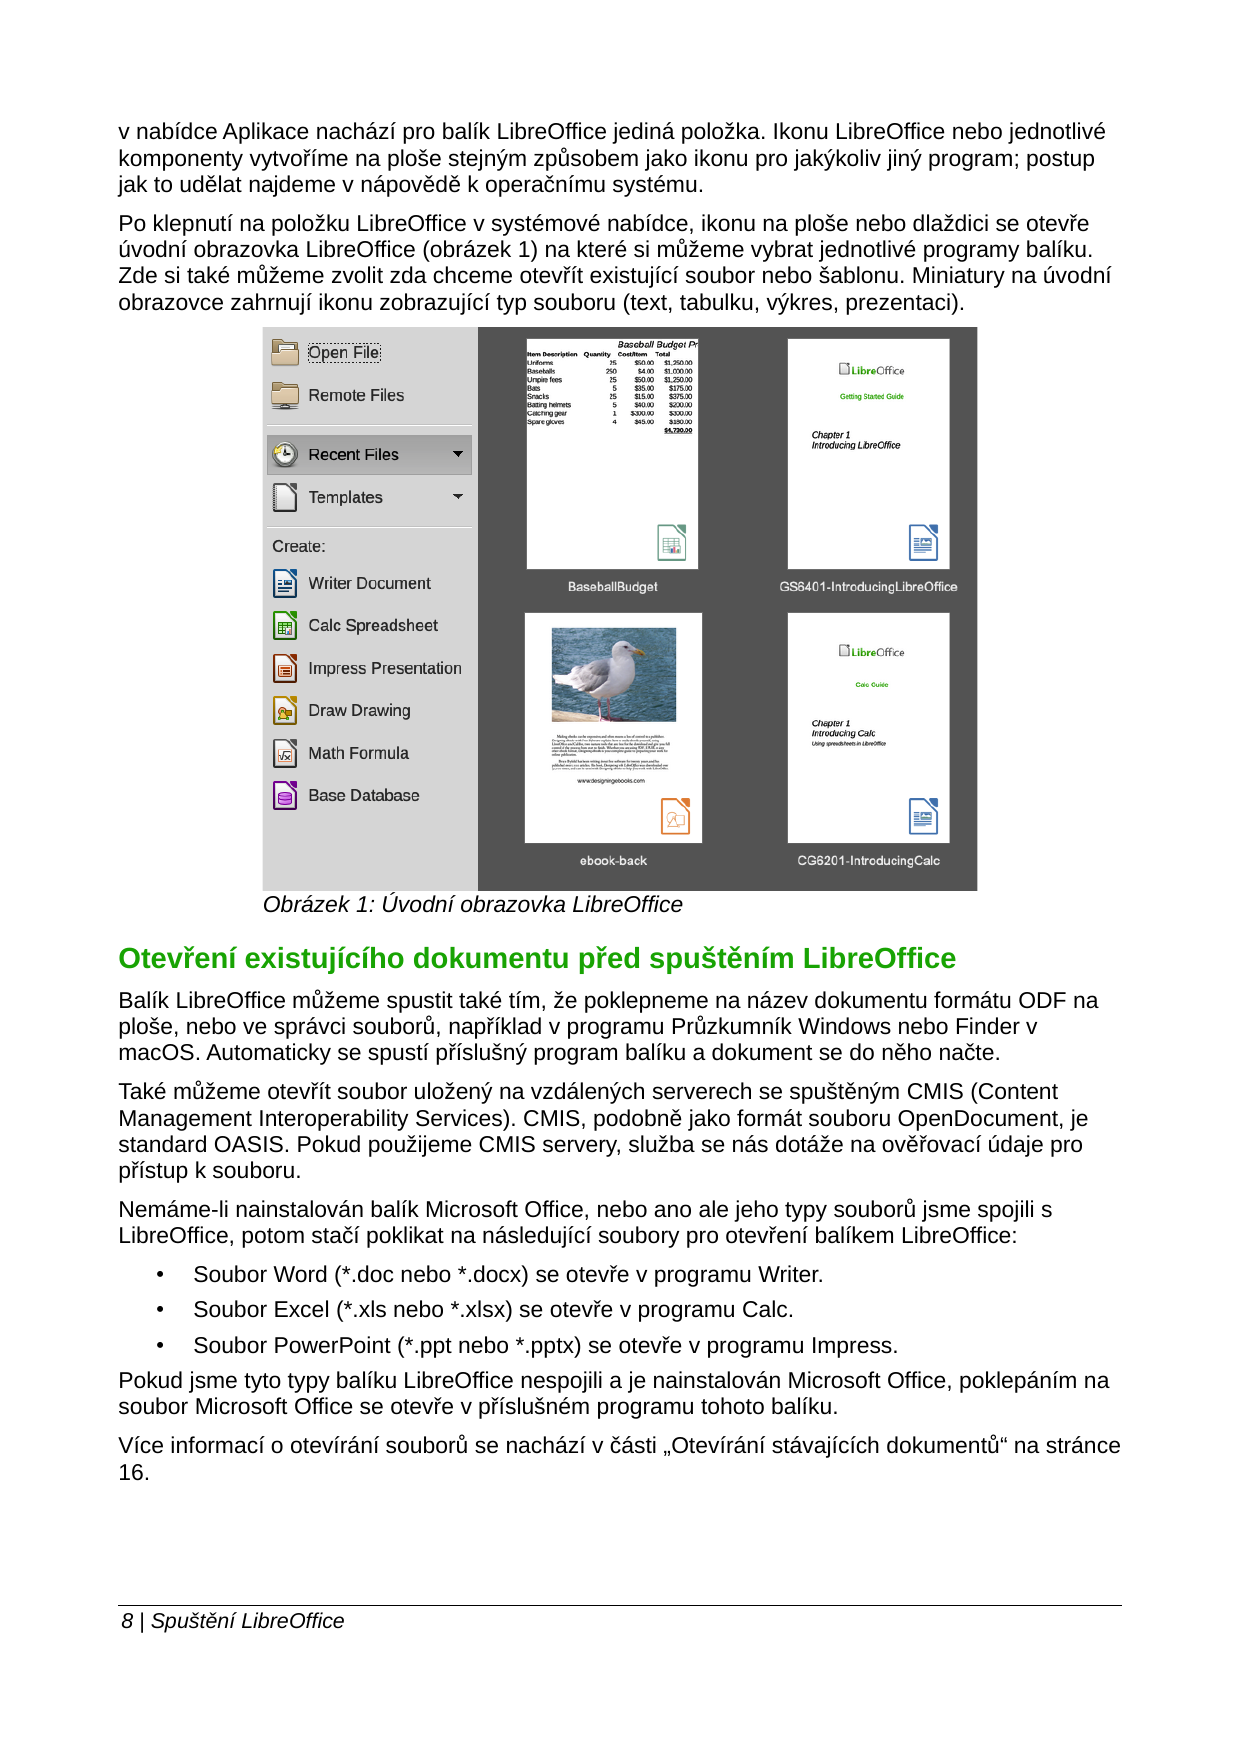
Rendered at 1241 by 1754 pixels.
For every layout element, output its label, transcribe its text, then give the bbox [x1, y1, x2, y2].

text Obrázek 1: Úvodní obrazovka LibreOffice [263, 891, 978, 917]
text Nemáme-li nainstalován balík Microsoft Office, nebo ano ale jeho typy souborů jsme spojili s LibreOffice, potom stačí poklikat na následující soubory pro otevření balíkem LibreOffice: [118, 1196, 1122, 1249]
text Pokud jsme tyto typy balíku LibreOffice nespojili a je nainstalován Microsoft Office, poklepáním na soubor Microsoft Office se otevře v příslušném programu tohoto balíku. [118, 1367, 1122, 1419]
text Také můžeme otevřít soubor uložený na vzdálených serverech se spuštěným CMIS (Content Management Interoperability Services). CMIS, podobně jako formát souboru OpenDocument, je standard OASIS. Pokud použijeme CMIS servery, služba se nás dotáže na ověřovací údaje pro přístup k souboru. [118, 1078, 1122, 1183]
text v nabídce Aplikace nachází pro balík LibreOffice jediná položka. Ikonu LibreOffice nebo jednotlivé komponenty vytvoříme na ploše stejným způsobem jako ikonu pro jakýkoliv jiný program; postup jak to udělat najdeme v nápovědě k operačnímu systému. [118, 118, 1122, 197]
picture [262, 327, 978, 891]
list Soubor PowerPoint (*.ppt nebo *.pptx) se otevře v programu Impress. [156, 1332, 1122, 1358]
text Více informací o otevírání souborů se nachází v části „Otevírání stávajících dokumentů“ na stránce 15. [118, 1432, 1122, 1485]
text Balík LibreOffice můžeme spustit také tím, že poklepneme na název dokumentu formátu ODF na ploše, nebo ve správci souborů, například v programu Průzkumník Windows nebo Finder v macOS. Automaticky se spustí příslušný program balíku a dokument se do něho načte. [118, 987, 1122, 1066]
text Po klepnutí na položku LibreOffice v systémové nabídce, ikonu na ploše nebo dlaždici se otevře úvodní obrazovka LibreOffice (obrázek 1) na které si můžeme vybrat jednotlivé programy balíku. Zde si také můžeme zvolit zda chceme otevřít existující soubor nebo šablonu. Miniatury na úvodní obrazovce zahrnují ikonu zobrazující typ souboru (text, tabulku, výkres, prezentaci). [118, 210, 1122, 315]
subtitle Otevření existujícího dokumentu před spuštěním LibreOffice [118, 941, 1122, 975]
list Soubor Word (*.doc nebo *.docx) se otevře v programu Writer. [156, 1261, 1122, 1288]
list Soubor Excel (*.xls nebo *.xlsx) se otevře v programu Calc. [156, 1296, 1122, 1323]
